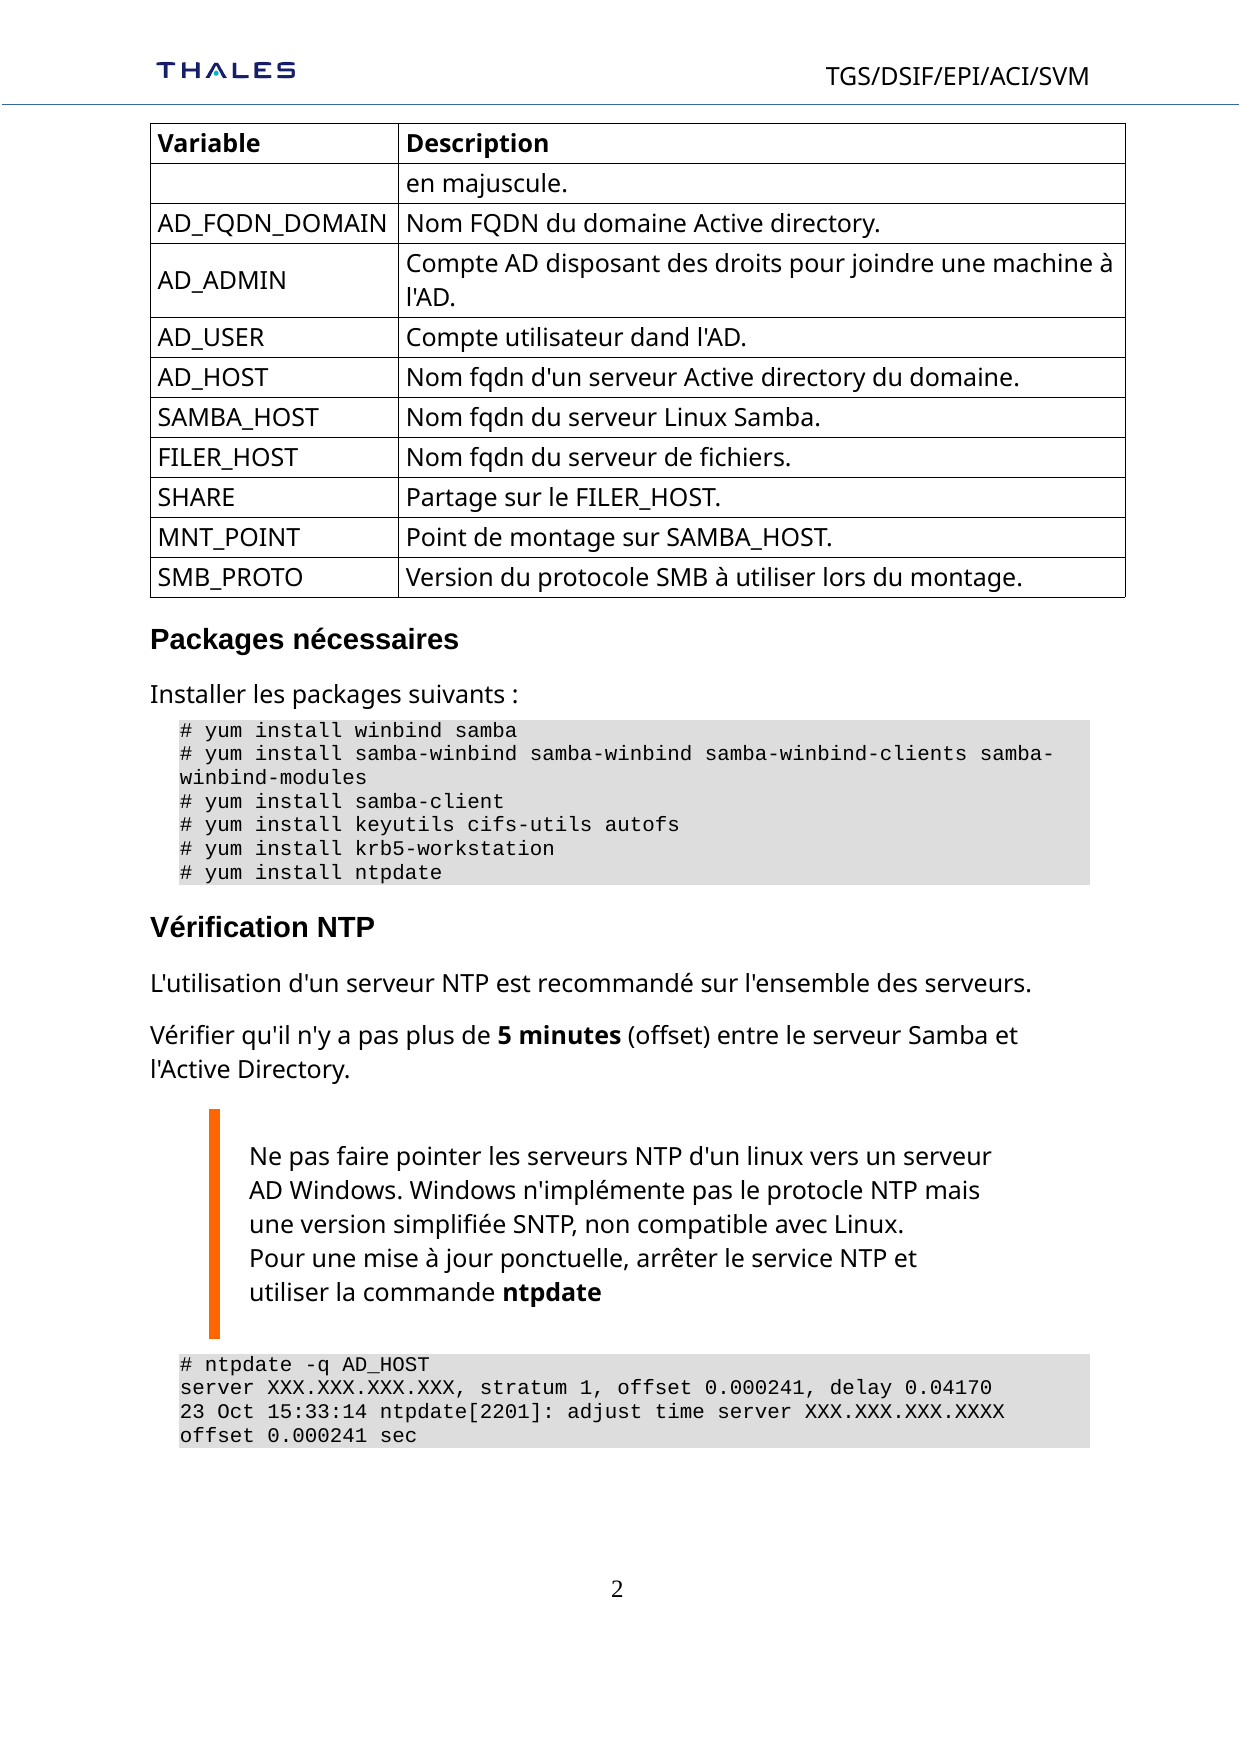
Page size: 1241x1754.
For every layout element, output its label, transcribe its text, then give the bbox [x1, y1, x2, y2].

table_cell Nom fqdn du serveur Linux Samba. [399, 398, 1125, 437]
table_cell Nom FQDN du domaine Active directory. [399, 204, 1125, 243]
table_cell Version du protocole SMB à utiliser lors du montage. [399, 558, 1125, 597]
table_cell Nom fqdn du serveur de fichiers. [399, 438, 1125, 477]
text # yum install samba-client [179, 791, 1090, 814]
text Installer les packages suivants : [150, 677, 1090, 711]
text # yum install samba-winbind samba-winbind samba-winbind-clients samba-winbind-modules [179, 743, 1090, 791]
table_cell AD_HOST [151, 358, 398, 397]
table_cell Compte AD disposant des droits pour joindre une machine à l'AD. [399, 244, 1125, 317]
table_cell SHARE [151, 478, 398, 517]
table_header Description [399, 124, 1125, 163]
picture [150, 46, 300, 89]
text L'utilisation d'un serveur NTP est recommandé sur l'ensemble des serveurs. [150, 965, 1090, 999]
text # ntpdate -q AD_HOST [179, 1354, 1090, 1377]
text server XXX.XXX.XXX.XXX, stratum 1, offset 0.000241, delay 0.04170 [179, 1377, 1090, 1401]
table_cell AD_FQDN_DOMAIN [151, 204, 398, 243]
table_cell FILER_HOST [151, 438, 398, 477]
text Vérifier qu'il n'y a pas plus de 5 minutes (offset) entre le serveur Samba et l'Active Directory. [150, 1017, 1090, 1085]
table_cell AD_USER [151, 318, 398, 357]
table_cell Partage sur le FILER_HOST. [399, 478, 1125, 517]
text # yum install ntpdate [179, 862, 1090, 885]
table_cell MNT_POINT [151, 518, 398, 557]
table_cell Compte utilisateur dand l'AD. [399, 318, 1125, 357]
table_header Variable [151, 124, 398, 163]
table_cell en majuscule. [399, 164, 1125, 203]
text Ne pas faire pointer les serveurs NTP d'un linux vers un serveur AD Windows. Windows n'implémente pas le protocle NTP mais une version simplifiée SNTP, non compatible avec Linux. Pour une mise à jour ponctuelle, arrêter le service NTP et utiliser la commande ntpdate [220, 1109, 1031, 1339]
text # yum install krb5-workstation [179, 838, 1090, 862]
table_cell SAMBA_HOST [151, 398, 398, 437]
text # yum install keyutils cifs-utils autofs [179, 814, 1090, 838]
subtitle Vérification NTP [150, 910, 1090, 944]
table_cell [151, 164, 398, 203]
text 23 Oct 15:33:14 ntpdate[2201]: adjust time server XXX.XXX.XXX.XXXX offset 0.000241 sec [179, 1401, 1090, 1448]
table_cell Nom fqdn d'un serveur Active directory du domaine. [399, 358, 1125, 397]
table_cell AD_ADMIN [151, 244, 398, 317]
text # yum install winbind samba [179, 720, 1090, 743]
table_cell Point de montage sur SAMBA_HOST. [399, 518, 1125, 557]
subtitle Packages nécessaires [150, 622, 1090, 655]
table_cell SMB_PROTO [151, 558, 398, 597]
